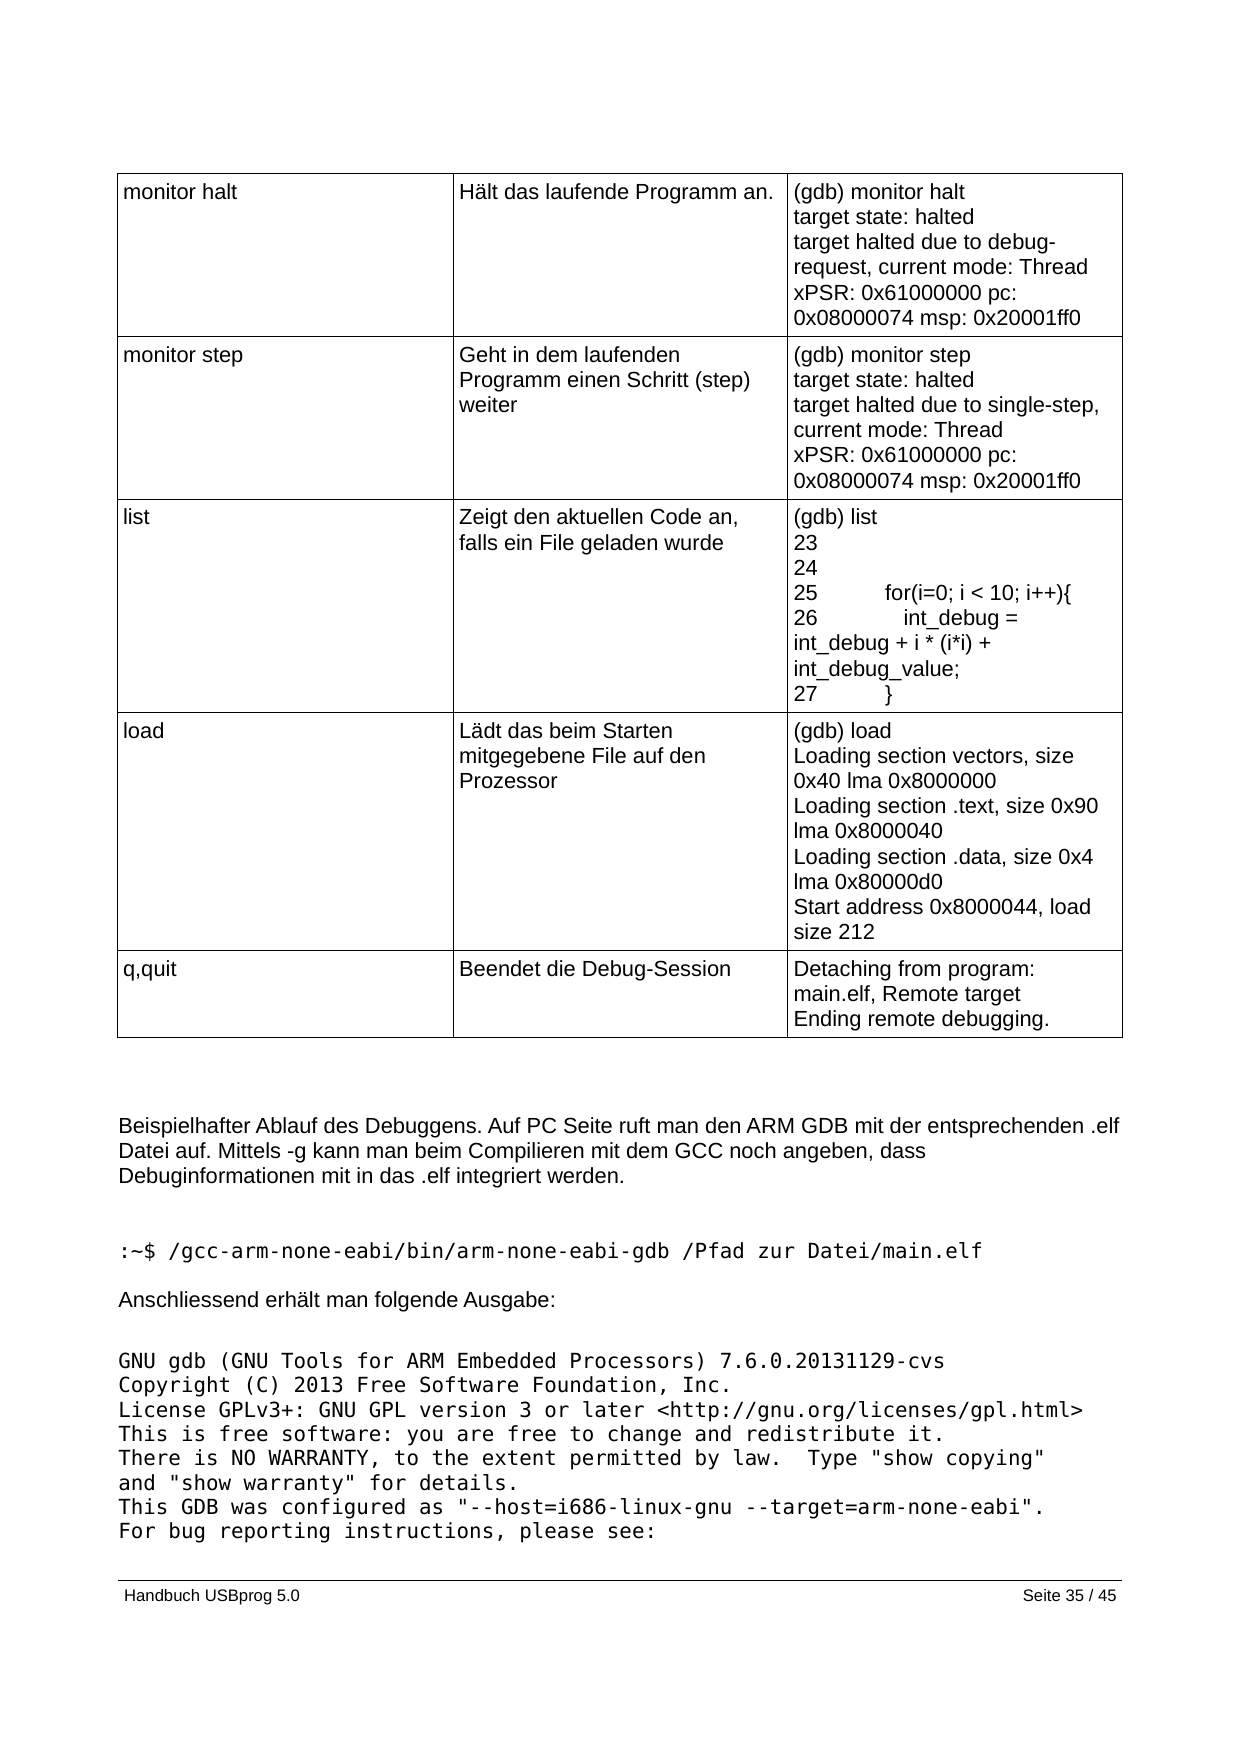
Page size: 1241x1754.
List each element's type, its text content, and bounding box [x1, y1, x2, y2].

text :~$ /gcc-arm-none-eabi/bin/arm-none-eabi-gdb /Pfad zur Datei/main.elf [118, 1239, 1122, 1263]
text License GPLv3+: GNU GPL version 3 or later <http://gnu.org/licenses/gpl.html> [118, 1398, 1122, 1422]
text and "show warranty" for details. [118, 1471, 1122, 1495]
table_cell Beendet die Debug-Session [454, 951, 787, 1037]
text Beispielhafter Ablauf des Debuggens. Auf PC Seite ruft man den ARM GDB mit der entsprechenden .elf Datei auf. Mittels -g kann man beim Compilieren mit dem GCC noch angeben, dass Debuginformationen mit in das .elf integriert werden. [118, 1113, 1122, 1188]
table_cell (gdb) monitor halt target state: halted target halted due to debug-request, current mode: Thread xPSR: 0x61000000 pc: 0x08000074 msp: 0x20001ff0 [788, 174, 1122, 336]
table_cell (gdb) list 23 24 25 for(i=0; i < 10; i++){ 26 int_debug = int_debug + i * (i*i) + int_debug_value; 27 } [788, 500, 1122, 712]
table_cell list [118, 500, 453, 712]
text Copyright (C) 2013 Free Software Foundation, Inc. [118, 1373, 1122, 1398]
table_cell Detaching from program: main.elf, Remote target Ending remote debugging. [788, 951, 1122, 1037]
table_cell Zeigt den aktuellen Code an, falls ein File geladen wurde [454, 500, 787, 712]
table_cell Lädt das beim Starten mitgegebene File auf den Prozessor [454, 713, 787, 950]
table_cell Hält das laufende Programm an. [454, 174, 787, 336]
table_cell monitor halt [118, 174, 453, 336]
table_cell load [118, 713, 453, 950]
text This GDB was configured as "--host=i686-linux-gnu --target=arm-none-eabi". [118, 1495, 1122, 1519]
table_cell (gdb) monitor step target state: halted target halted due to single-step, current mode: Thread xPSR: 0x61000000 pc: 0x08000074 msp: 0x20001ff0 [788, 337, 1122, 498]
text This is free software: you are free to change and redistribute it. [118, 1422, 1122, 1446]
table_cell q,quit [118, 951, 453, 1037]
text There is NO WARRANTY, to the extent permitted by law. Type "show copying" [118, 1446, 1122, 1471]
text For bug reporting instructions, please see: [118, 1519, 1122, 1543]
table_cell monitor step [118, 337, 453, 498]
text GNU gdb (GNU Tools for ARM Embedded Processors) 7.6.0.20131129-cvs [118, 1349, 1122, 1373]
table_cell Geht in dem laufenden Programm einen Schritt (step) weiter [454, 337, 787, 498]
text Anschliessend erhält man folgende Ausgabe: [118, 1287, 1122, 1312]
table_cell (gdb) load Loading section vectors, size 0x40 lma 0x8000000 Loading section .text, size 0x90 lma 0x8000040 Loading section .data, size 0x4 lma 0x80000d0 Start address 0x8000044, load size 212 [788, 713, 1122, 950]
